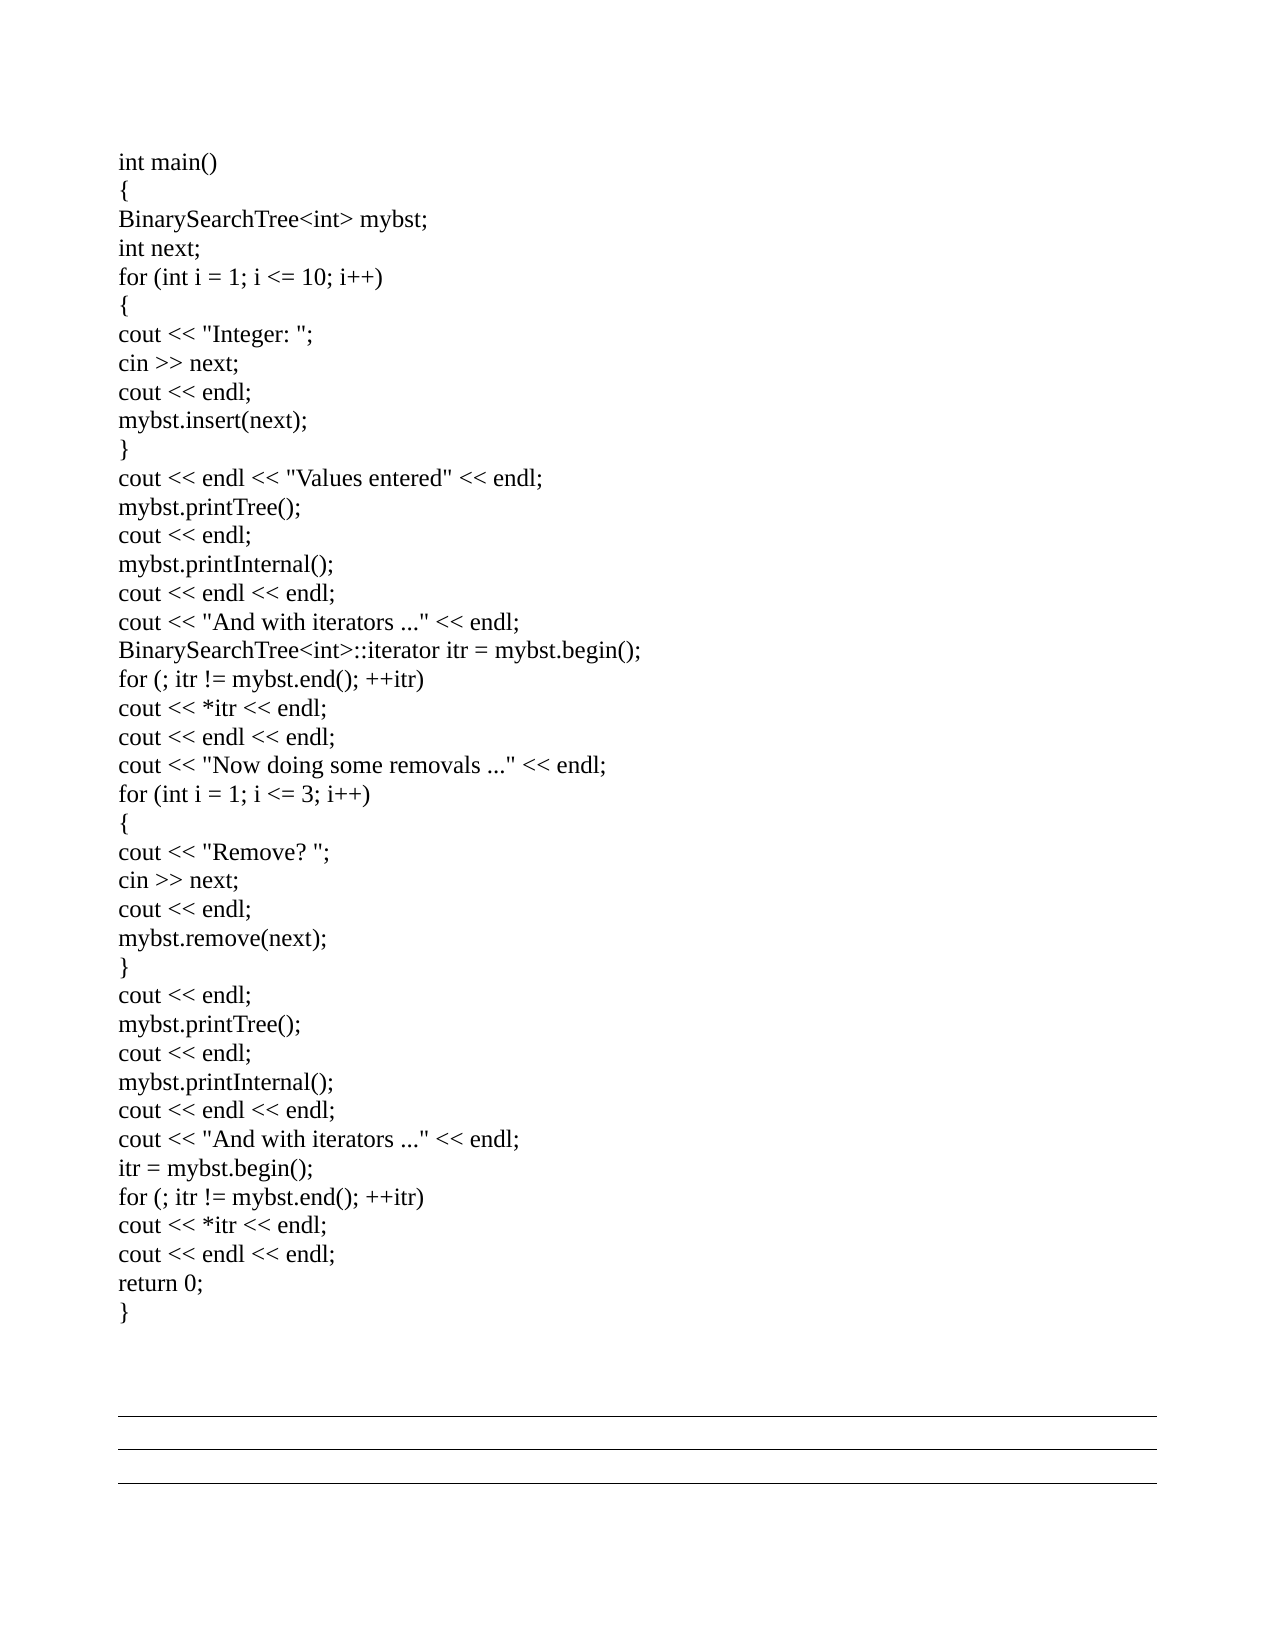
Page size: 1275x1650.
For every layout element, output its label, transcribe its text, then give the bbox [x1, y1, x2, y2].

text cout << "Integer: "; [118, 319, 1157, 348]
text for (; itr != mybst.end(); ++itr) [118, 1182, 1157, 1211]
text mybst.insert(next); [118, 406, 1157, 434]
text cout << *itr << endl; [118, 693, 1157, 722]
text cout << endl << endl; [118, 1096, 1157, 1124]
text cout << endl; [118, 1038, 1157, 1067]
text cout << endl; [118, 377, 1157, 406]
text cout << endl << endl; [118, 1239, 1157, 1268]
text } [118, 952, 1157, 981]
text mybst.remove(next); [118, 923, 1157, 952]
text cout << endl << endl; [118, 578, 1157, 607]
text BinarySearchTree<int>::iterator itr = mybst.begin(); [118, 636, 1157, 664]
text for (int i = 1; i <= 10; i++) [118, 262, 1157, 291]
text cout << "And with iterators ..." << endl; [118, 607, 1157, 636]
text for (; itr != mybst.end(); ++itr) [118, 664, 1157, 693]
text cout << endl; [118, 981, 1157, 1009]
text cin >> next; [118, 866, 1157, 894]
text return 0; [118, 1268, 1157, 1297]
text cout << "Remove? "; [118, 837, 1157, 866]
text int next; [118, 233, 1157, 262]
text mybst.printInternal(); [118, 549, 1157, 578]
text cout << endl << "Values entered" << endl; [118, 463, 1157, 492]
text { [118, 291, 1157, 319]
text } [118, 1297, 1157, 1326]
text mybst.printInternal(); [118, 1067, 1157, 1096]
text itr = mybst.begin(); [118, 1153, 1157, 1182]
text { [118, 176, 1157, 204]
text cout << "Now doing some removals ..." << endl; [118, 751, 1157, 779]
text cout << "And with iterators ..." << endl; [118, 1124, 1157, 1153]
text BinarySearchTree<int> mybst; [118, 204, 1157, 233]
text cout << endl; [118, 521, 1157, 549]
text mybst.printTree(); [118, 492, 1157, 521]
text mybst.printTree(); [118, 1009, 1157, 1038]
text cin >> next; [118, 348, 1157, 377]
text } [118, 434, 1157, 463]
text cout << endl << endl; [118, 722, 1157, 751]
text { [118, 808, 1157, 837]
text cout << *itr << endl; [118, 1211, 1157, 1239]
text for (int i = 1; i <= 3; i++) [118, 779, 1157, 808]
text int main() [118, 147, 1157, 176]
text cout << endl; [118, 894, 1157, 923]
